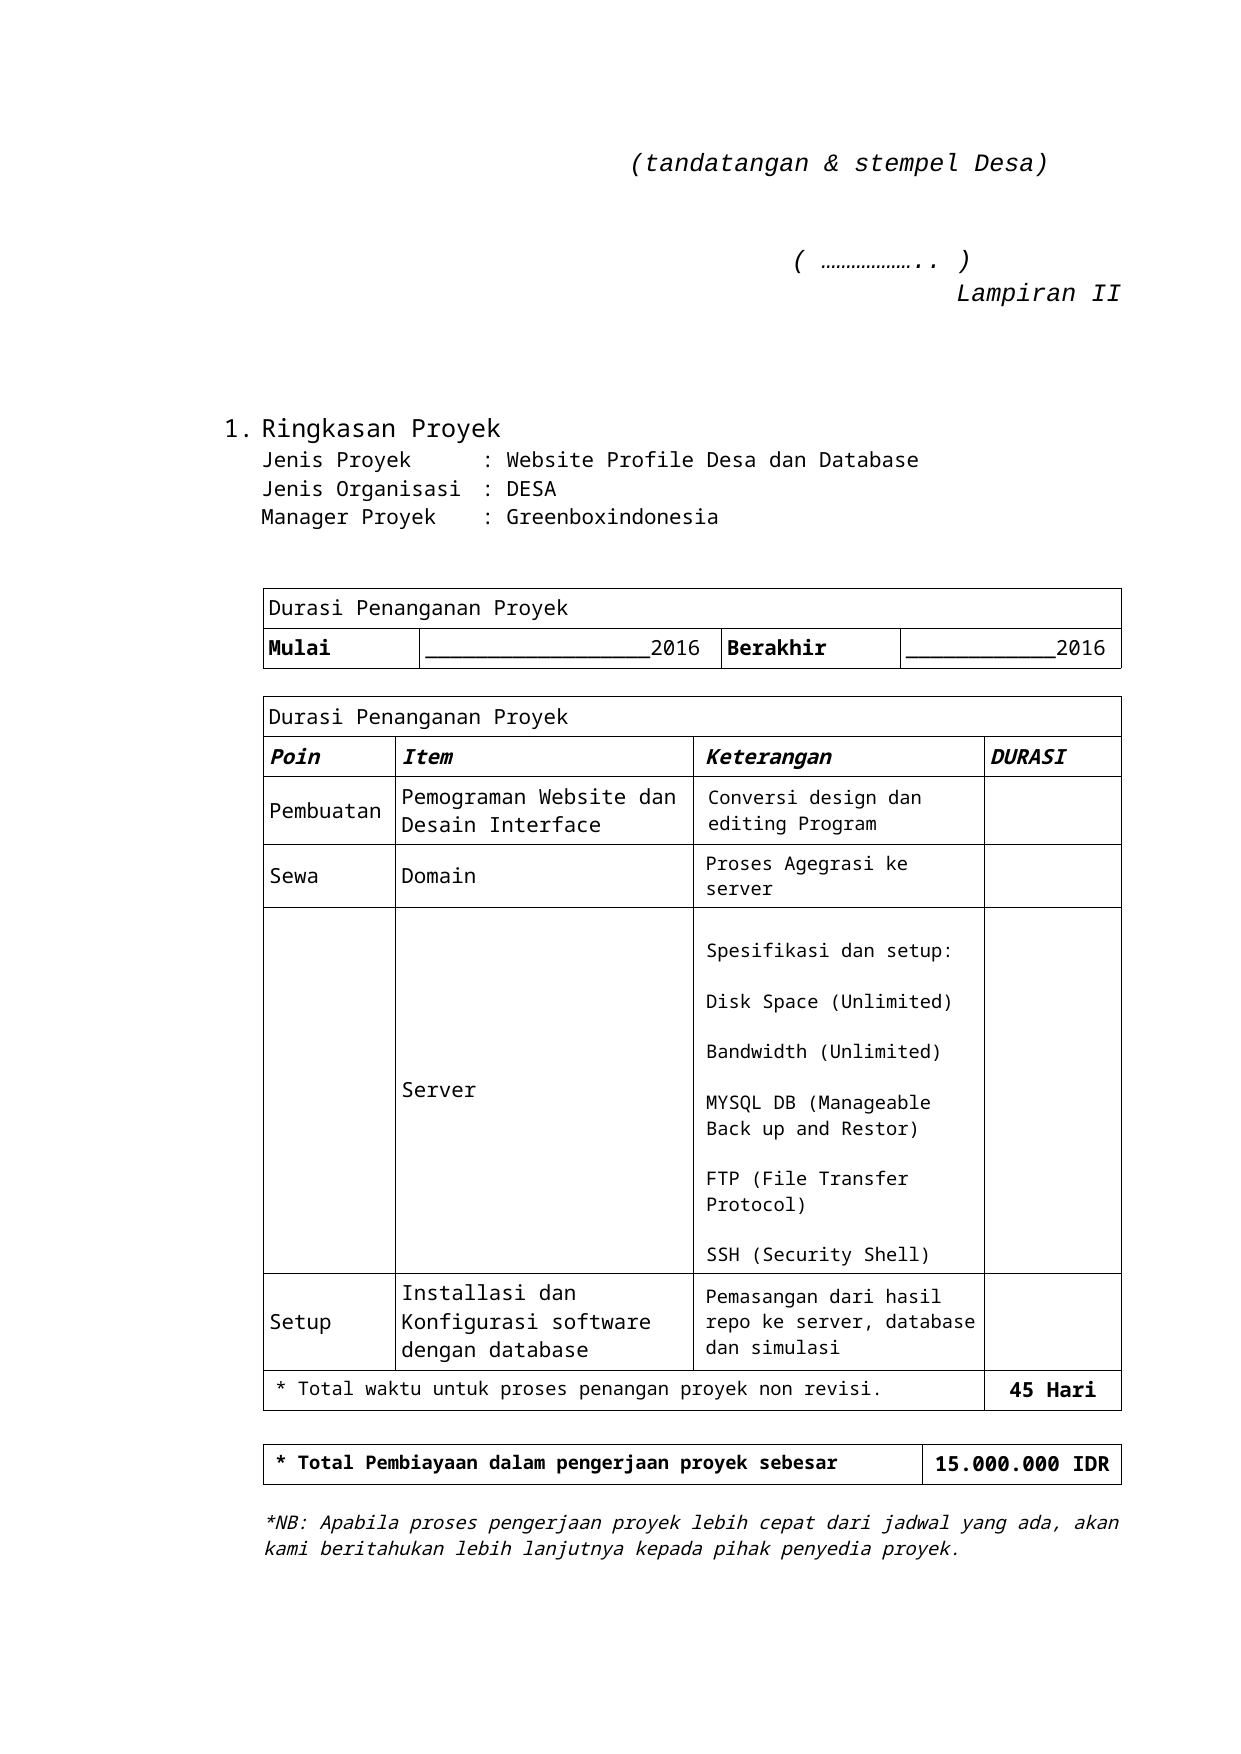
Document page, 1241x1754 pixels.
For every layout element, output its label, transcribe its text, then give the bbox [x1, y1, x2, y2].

table_header Durasi Penanganan Proyek [264, 697, 1121, 736]
table_cell Sewa [264, 845, 395, 907]
table_header Durasi Penanganan Proyek [264, 589, 1121, 627]
text *NB: Apabila proses pengerjaan proyek lebih cepat dari jadwal yang ada, akan kami beritahukan lebih lanjutnya kepada pihak penyedia proyek. [263, 1509, 1123, 1560]
text (tandatangan & stempel Desa) [186, 151, 1123, 179]
list Jenis Organisasi : DESA [223, 474, 1123, 502]
table_cell Pemograman Website dan Desain Interface [396, 777, 693, 844]
table_cell [985, 777, 1121, 844]
table_cell 45 Hari [985, 1371, 1121, 1409]
table_cell Poin [264, 737, 395, 776]
table_cell Installasi dan Konfigurasi software dengan database [396, 1274, 693, 1369]
table_cell [985, 908, 1121, 1273]
table_header * Total Pembiayaan dalam pengerjaan proyek sebesar [264, 1445, 922, 1484]
table_cell [985, 845, 1121, 907]
table_cell * Total waktu untuk proses penangan proyek non revisi. [264, 1371, 984, 1409]
table_cell [264, 908, 395, 1273]
list Ringkasan Proyek [223, 411, 1123, 445]
table_cell Berakhir [722, 629, 900, 667]
table_cell ____________2016 [901, 629, 1121, 667]
table_cell Conversi design dan editing Program [694, 777, 984, 844]
table_cell Pemasangan dari hasil repo ke server, database dan simulasi [694, 1274, 984, 1369]
table_cell Setup [264, 1274, 395, 1369]
table_cell [985, 1274, 1121, 1369]
list Jenis Proyek : Website Profile Desa dan Database [223, 445, 1123, 474]
table_cell Item [396, 737, 693, 776]
table_cell Server [396, 908, 693, 1273]
text Lampiran II [186, 281, 1123, 309]
table_cell Keterangan [694, 737, 984, 776]
table_cell Domain [396, 845, 693, 907]
table_cell Pembuatan [264, 777, 395, 844]
text ( ……………….. ) [186, 248, 1123, 276]
table_cell Mulai [264, 629, 419, 667]
table_cell __________________2016 [420, 629, 721, 667]
list Manager Proyek : Greenboxindonesia [223, 502, 1123, 531]
table_cell Proses Agegrasi ke server [694, 845, 984, 907]
table_cell DURASI [985, 737, 1121, 776]
table_header 15.000.000 IDR [923, 1445, 1121, 1484]
table_cell Spesifikasi dan setup: Disk Space (Unlimited) Bandwidth (Unlimited) MYSQL DB (Manageable Back up and Restor) FTP (File Transfer Protocol) SSH (Security Shell) [694, 908, 984, 1273]
